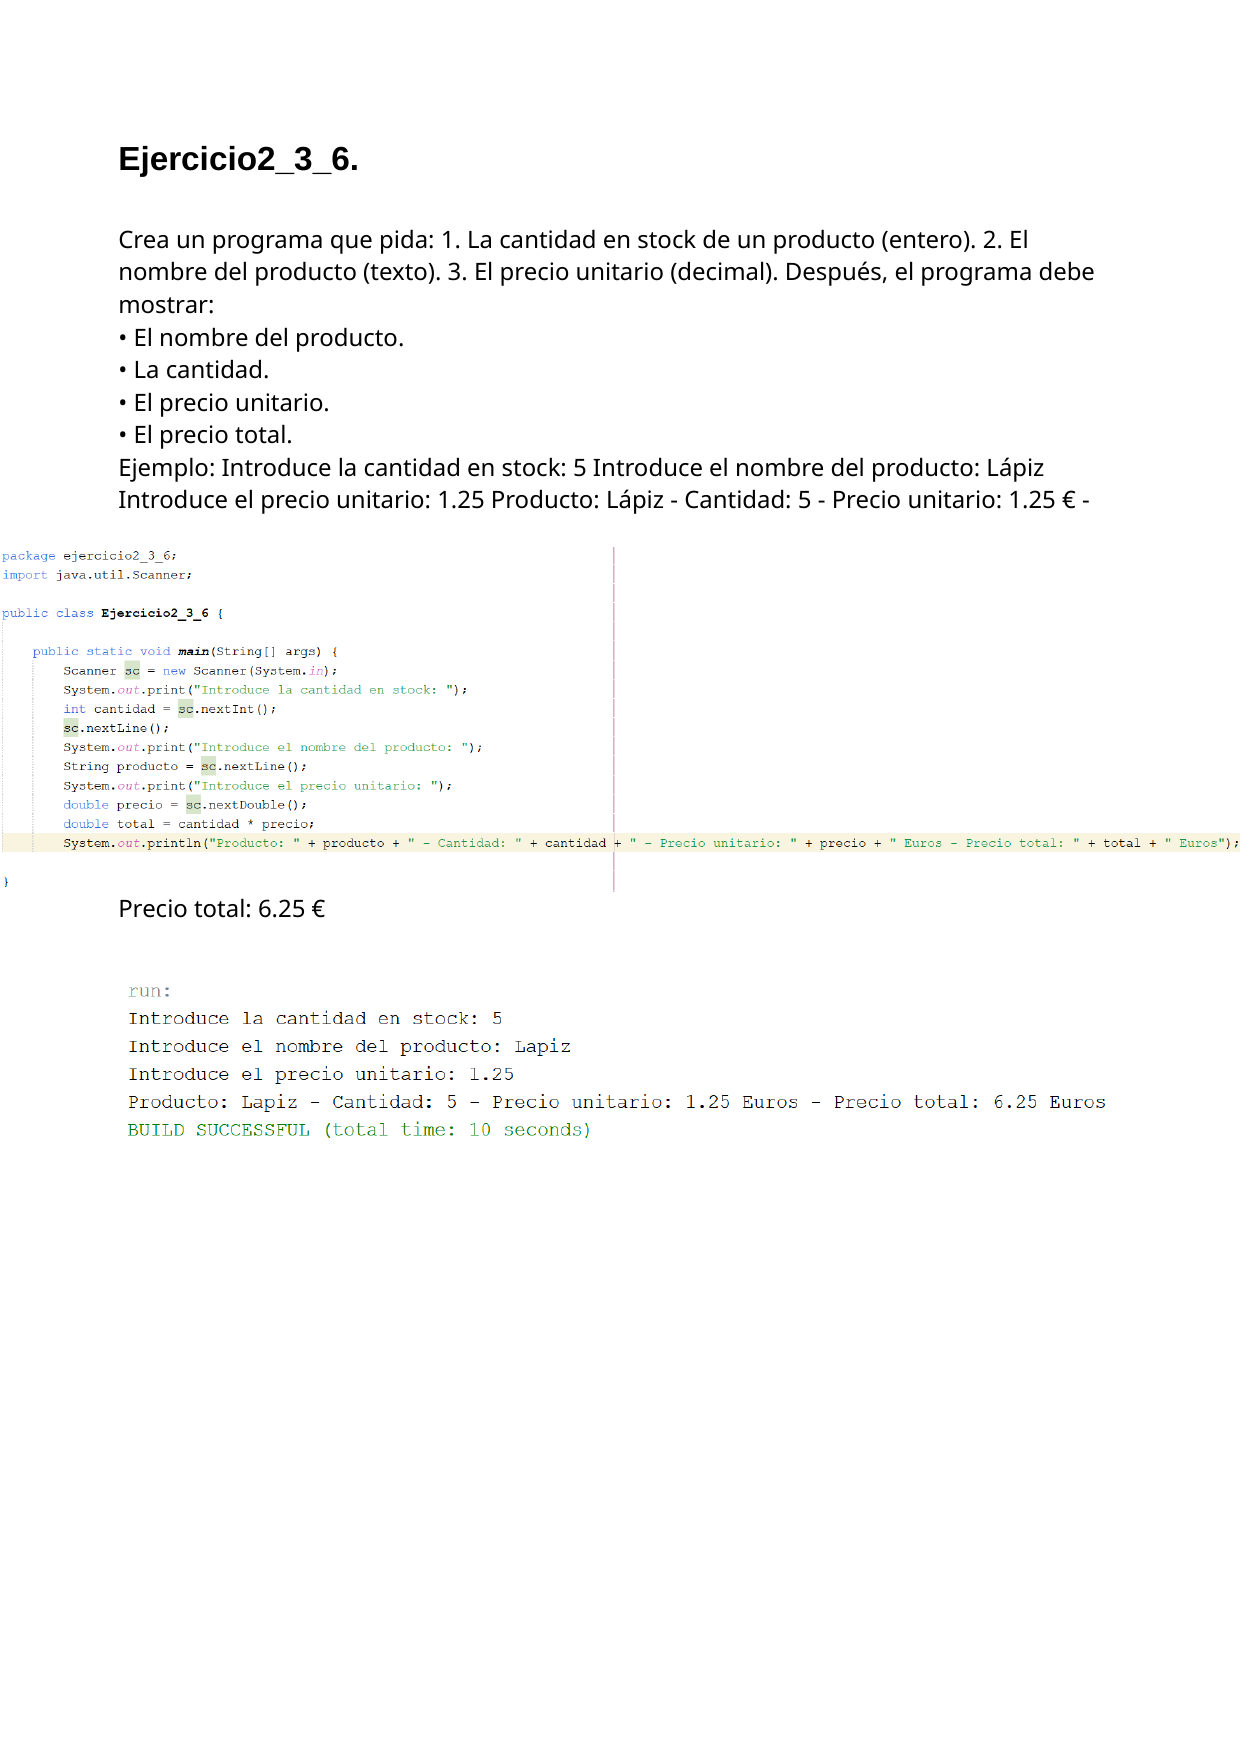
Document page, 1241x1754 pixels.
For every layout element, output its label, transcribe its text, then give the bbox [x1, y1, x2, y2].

text Crea un programa que pida: 1. La cantidad en stock de un producto (entero). 2. El nombre del producto (texto). 3. El precio unitario (decimal). Después, el programa debe mostrar: [118, 222, 1122, 320]
text • El nombre del producto. [118, 320, 1122, 353]
picture [0, 547, 1241, 892]
text • El precio total. [118, 418, 1122, 451]
subtitle Ejercicio2_3_6. [118, 139, 1122, 177]
text • La cantidad. [118, 353, 1122, 386]
picture [118, 980, 1123, 1144]
text Ejemplo: Introduce la cantidad en stock: 5 Introduce el nombre del producto: Lápiz Introduce el precio unitario: 1.25 Producto: Lápiz - Cantidad: 5 - Precio unitario: 1.25 € [118, 451, 1122, 547]
text - Precio total: 6.25 € [118, 892, 1122, 924]
text • El precio unitario. [118, 386, 1122, 418]
